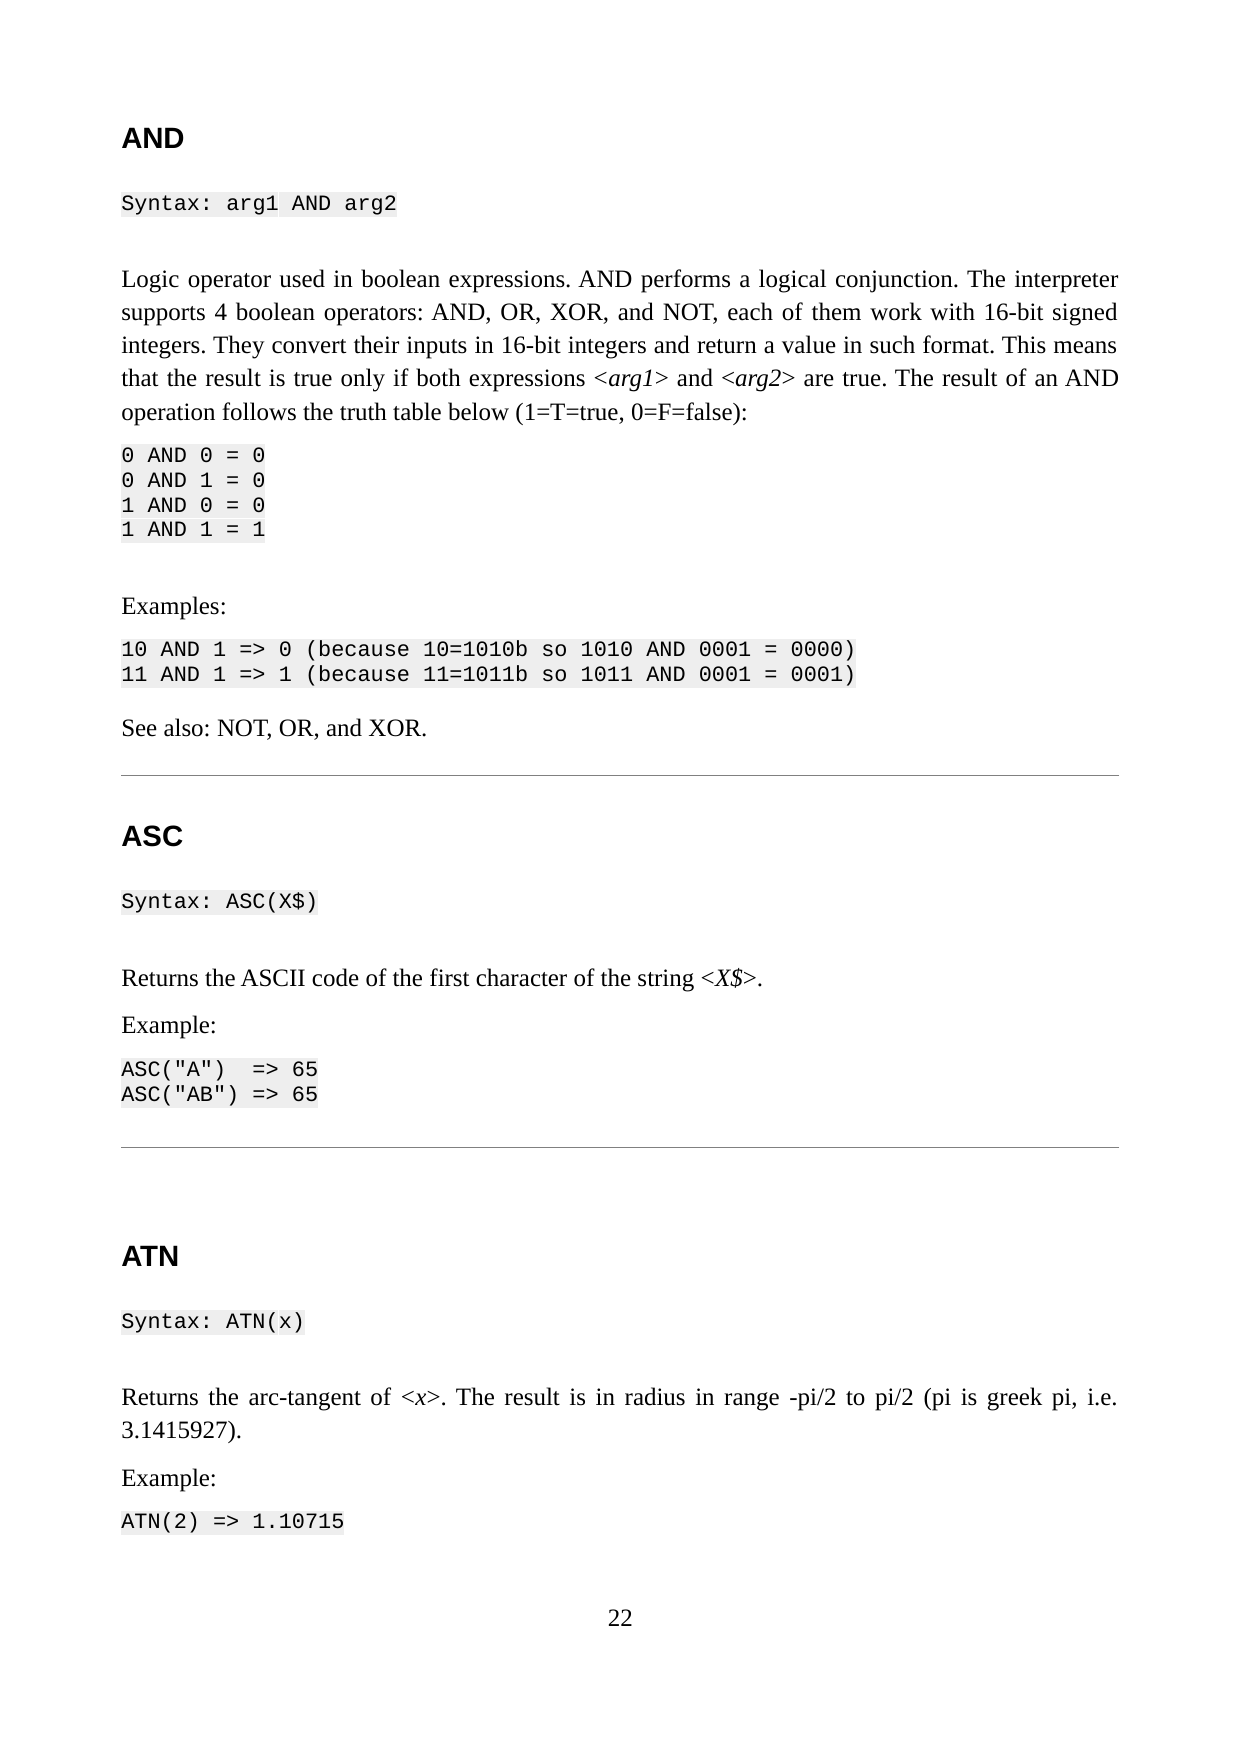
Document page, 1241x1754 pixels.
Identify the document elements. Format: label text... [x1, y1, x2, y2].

text ASC("AB") => 65 [318, 1083, 1119, 1108]
text 1 AND 1 = 1 [121, 518, 1119, 543]
text Logic operator used in boolean expressions. AND performs a logical conjunction. The interpreter supports 4 boolean operators: AND, OR, XOR, and NOT, each of them work with 16-bit signed integers. They convert their inputs in 16-bit integers and return a value in such format. This means that the result is true only if both expressions <arg1> and <arg2> are true. The result of an AND operation follows the truth table below (1=T=true, 0=F=false): [121, 264, 1119, 425]
text 11 AND 1 => 1 (because 11=1011b so 1011 AND 0001 = 0001) [856, 663, 1119, 688]
text ASC("A") => 65 [318, 1058, 1119, 1083]
text Returns the arc-tangent of <x>. The result is in radius in range -pi/2 to pi/2 (pi is greek pi, i.e. 3.1415927). [121, 1382, 1119, 1444]
text 0 AND 0 = 0 [265, 444, 1119, 469]
text 0 AND 1 = 0 [265, 469, 1119, 494]
text Syntax: ATN(x) [305, 1310, 1119, 1335]
text Syntax: arg1 AND arg2 [226, 192, 279, 217]
text Returns the ASCII code of the first character of the string <X$>. [121, 963, 1119, 992]
subtitle AND [121, 121, 1119, 155]
text 10 AND 1 => 0 (because 10=1010b so 1010 AND 0001 = 0000) [121, 638, 1119, 663]
text Syntax: arg1 AND arg2 [344, 192, 1119, 217]
subtitle ASC [121, 819, 1119, 853]
text 1 AND 0 = 0 [265, 494, 1119, 518]
text Syntax: ASC(X$) [318, 890, 1119, 915]
text ATN(2) => 1.10715 [344, 1511, 1119, 1535]
text Examples: [121, 591, 1119, 620]
text Example: [121, 1463, 1119, 1492]
text Syntax: ATN(x) [278, 1310, 292, 1335]
text Example: [121, 1010, 1119, 1039]
text See also: NOT, OR, and XOR. [121, 713, 1119, 742]
subtitle ATN [121, 1239, 1119, 1273]
